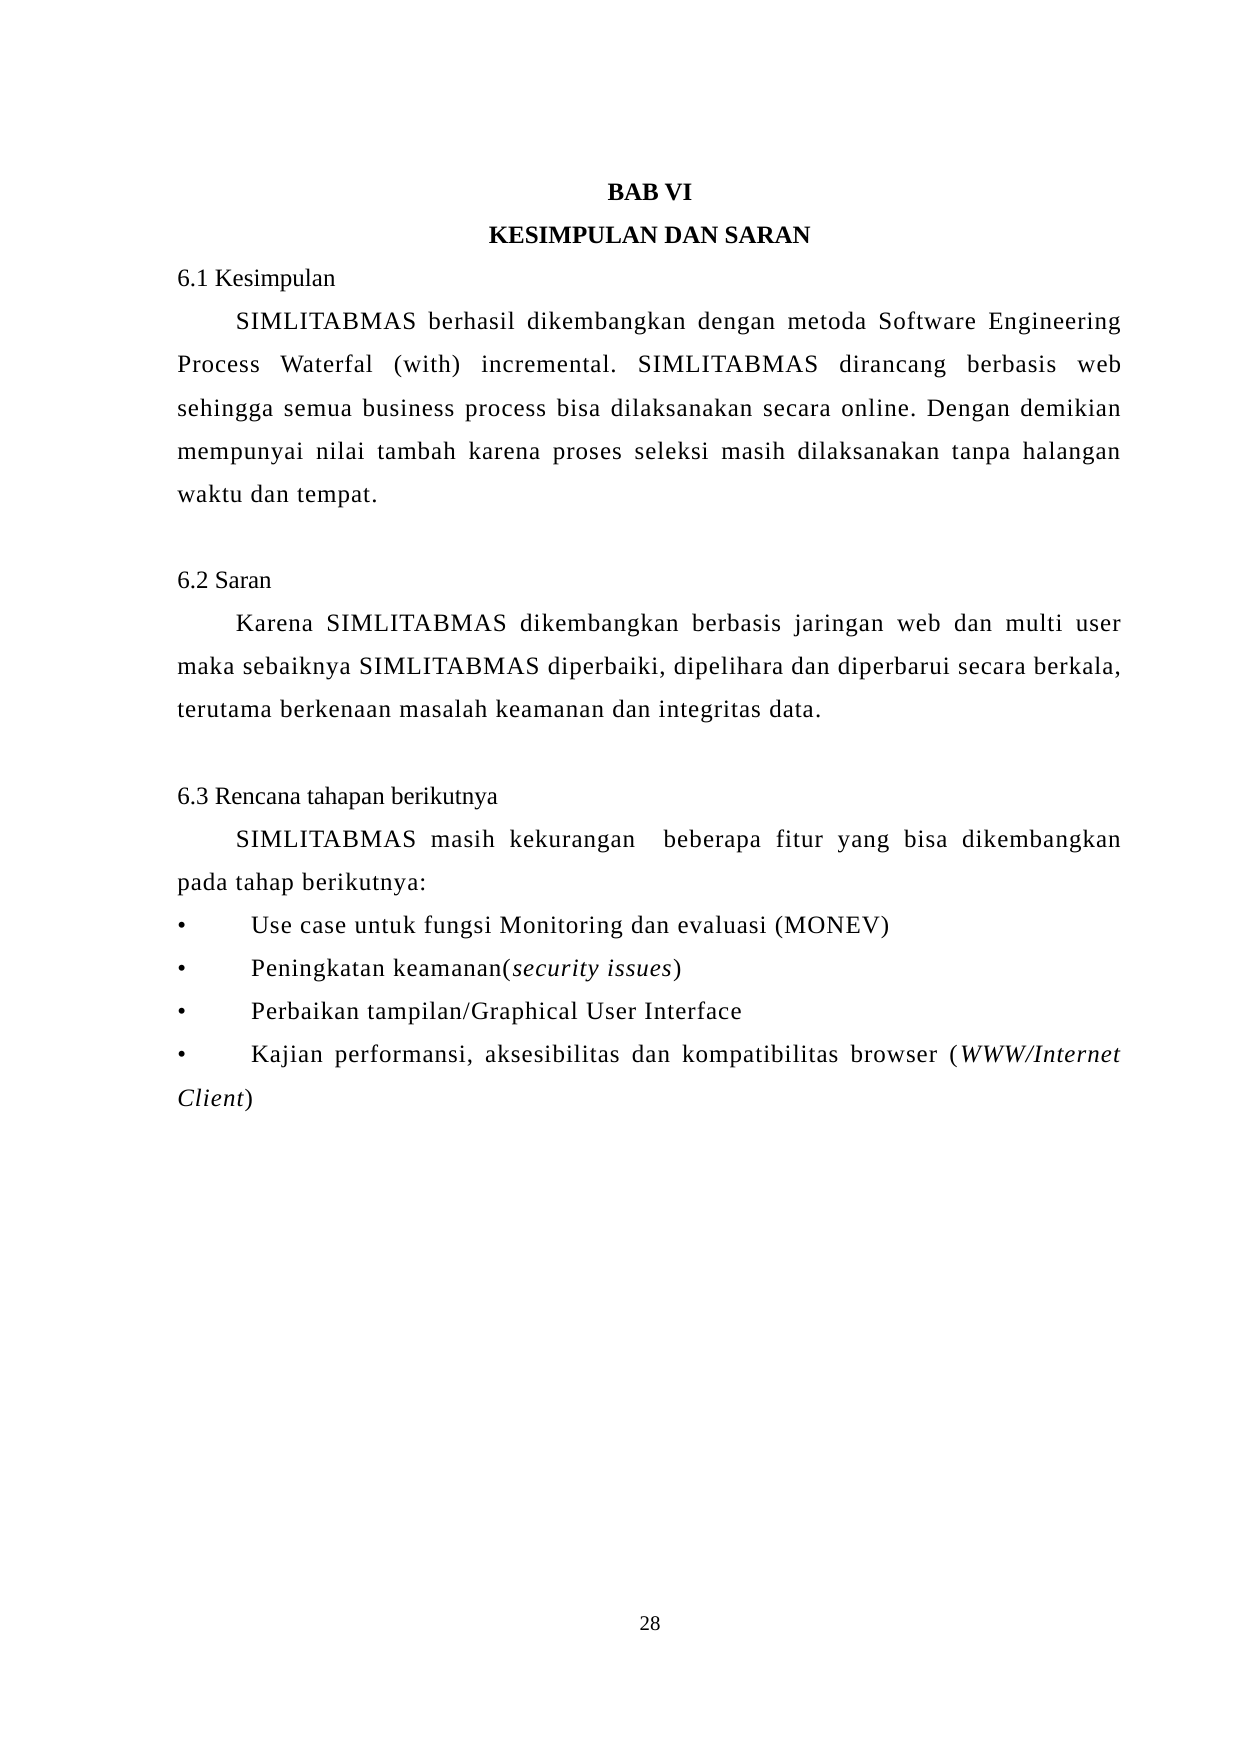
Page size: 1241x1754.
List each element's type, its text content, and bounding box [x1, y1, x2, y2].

text Karena SIMLITABMAS dikembangkan berbasis jaringan web dan multi user maka sebaiknya SIMLITABMAS diperbaiki, dipelihara dan diperbarui secara berkala, terutama berkenaan masalah keamanan dan integritas data. [177, 608, 1122, 723]
text BAB VI [177, 177, 1122, 206]
text KESIMPULAN DAN SARAN [177, 220, 1122, 249]
text • Perbaikan tampilan/Graphical User Interface [177, 996, 1122, 1025]
text 6.3 Rencana tahapan berikutnya [177, 781, 1122, 809]
text • Peningkatan keamanan(security issues) [177, 953, 1122, 982]
text • Kajian performansi, aksesibilitas dan kompatibilitas browser (WWW/Internet Client) [177, 1039, 1122, 1111]
text SIMLITABMAS berhasil dikembangkan dengan metoda Software Engineering Process Waterfal (with) incremental. SIMLITABMAS dirancang berbasis web sehingga semua business process bisa dilaksanakan secara online. Dengan demikian mempunyai nilai tambah karena proses seleksi masih dilaksanakan tanpa halangan waktu dan tempat. [177, 306, 1122, 508]
text • Use case untuk fungsi Monitoring dan evaluasi (MONEV) [177, 910, 1122, 939]
text 6.1 Kesimpulan [177, 263, 1122, 292]
text SIMLITABMAS masih kekurangan beberapa fitur yang bisa dikembangkan pada tahap berikutnya: [177, 824, 1122, 896]
text 6.2 Saran [177, 565, 1122, 594]
